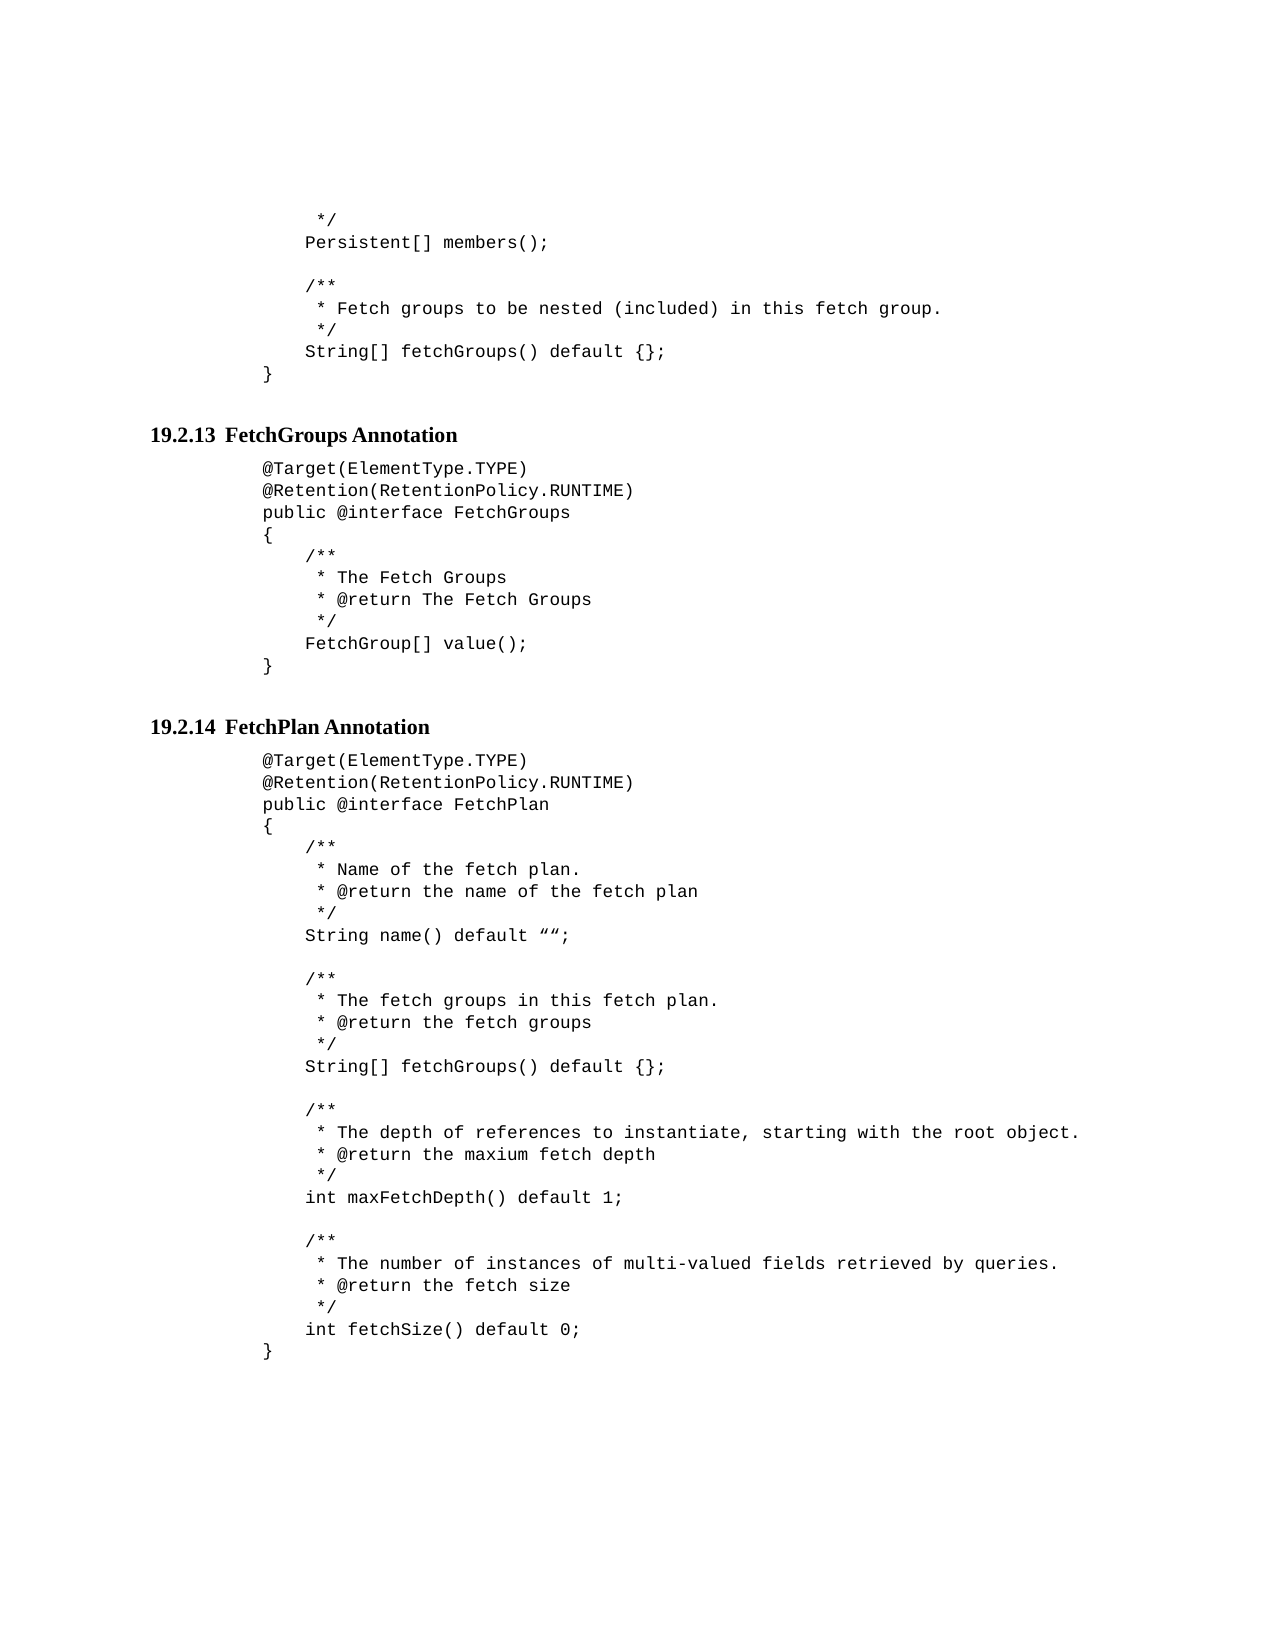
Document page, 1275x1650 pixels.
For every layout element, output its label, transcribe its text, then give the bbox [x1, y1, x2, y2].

text String[] fetchGroups() default {}; [262, 1056, 1125, 1078]
text * The fetch groups in this fetch plan. [262, 990, 1125, 1012]
text * @return the name of the fetch plan [262, 881, 1125, 903]
text /** [262, 968, 1125, 990]
text * Fetch groups to be nested (included) in this fetch group. [262, 297, 1125, 319]
text int fetchSize() default 0; [262, 1318, 1125, 1340]
text * Name of the fetch plan. [262, 859, 1125, 881]
text } [262, 363, 1125, 385]
text */ [262, 611, 1125, 633]
text * @return The Fetch Groups [262, 589, 1125, 611]
text /** [262, 837, 1125, 859]
text int maxFetchDepth() default 1; [262, 1187, 1125, 1209]
text @Retention(RetentionPolicy.RUNTIME) [262, 771, 1125, 793]
text * The depth of references to instantiate, starting with the root object. [262, 1121, 1125, 1143]
text { [262, 815, 1125, 837]
text { [262, 523, 1125, 545]
text */ [262, 903, 1125, 924]
text /** [262, 276, 1125, 297]
text * @return the fetch groups [262, 1012, 1125, 1034]
text String[] fetchGroups() default {}; [262, 341, 1125, 363]
text * The Fetch Groups [262, 567, 1125, 589]
text * @return the maxium fetch depth [262, 1143, 1125, 1165]
text * The number of instances of multi-valued fields retrieved by queries. [262, 1253, 1125, 1274]
text */ [262, 1296, 1125, 1318]
text String name() default ““; [262, 924, 1125, 946]
text /** [262, 1099, 1125, 1121]
text */ [262, 210, 1125, 232]
text public @interface FetchPlan [262, 793, 1125, 815]
text Persistent[] members(); [262, 232, 1125, 254]
subtitle FetchGroups Annotation [150, 421, 1125, 447]
text FetchGroup[] value(); [262, 633, 1125, 655]
text } [262, 655, 1125, 677]
text * @return the fetch size [262, 1274, 1125, 1296]
text @Target(ElementType.TYPE) [262, 749, 1125, 771]
text public @interface FetchGroups [262, 502, 1125, 523]
text /** [262, 1231, 1125, 1253]
subtitle FetchPlan Annotation [150, 713, 1125, 739]
text } [262, 1340, 1125, 1362]
text @Retention(RetentionPolicy.RUNTIME) [262, 480, 1125, 502]
text /** [262, 545, 1125, 567]
text */ [262, 319, 1125, 341]
text */ [262, 1034, 1125, 1056]
text */ [262, 1165, 1125, 1187]
text @Target(ElementType.TYPE) [262, 458, 1125, 480]
